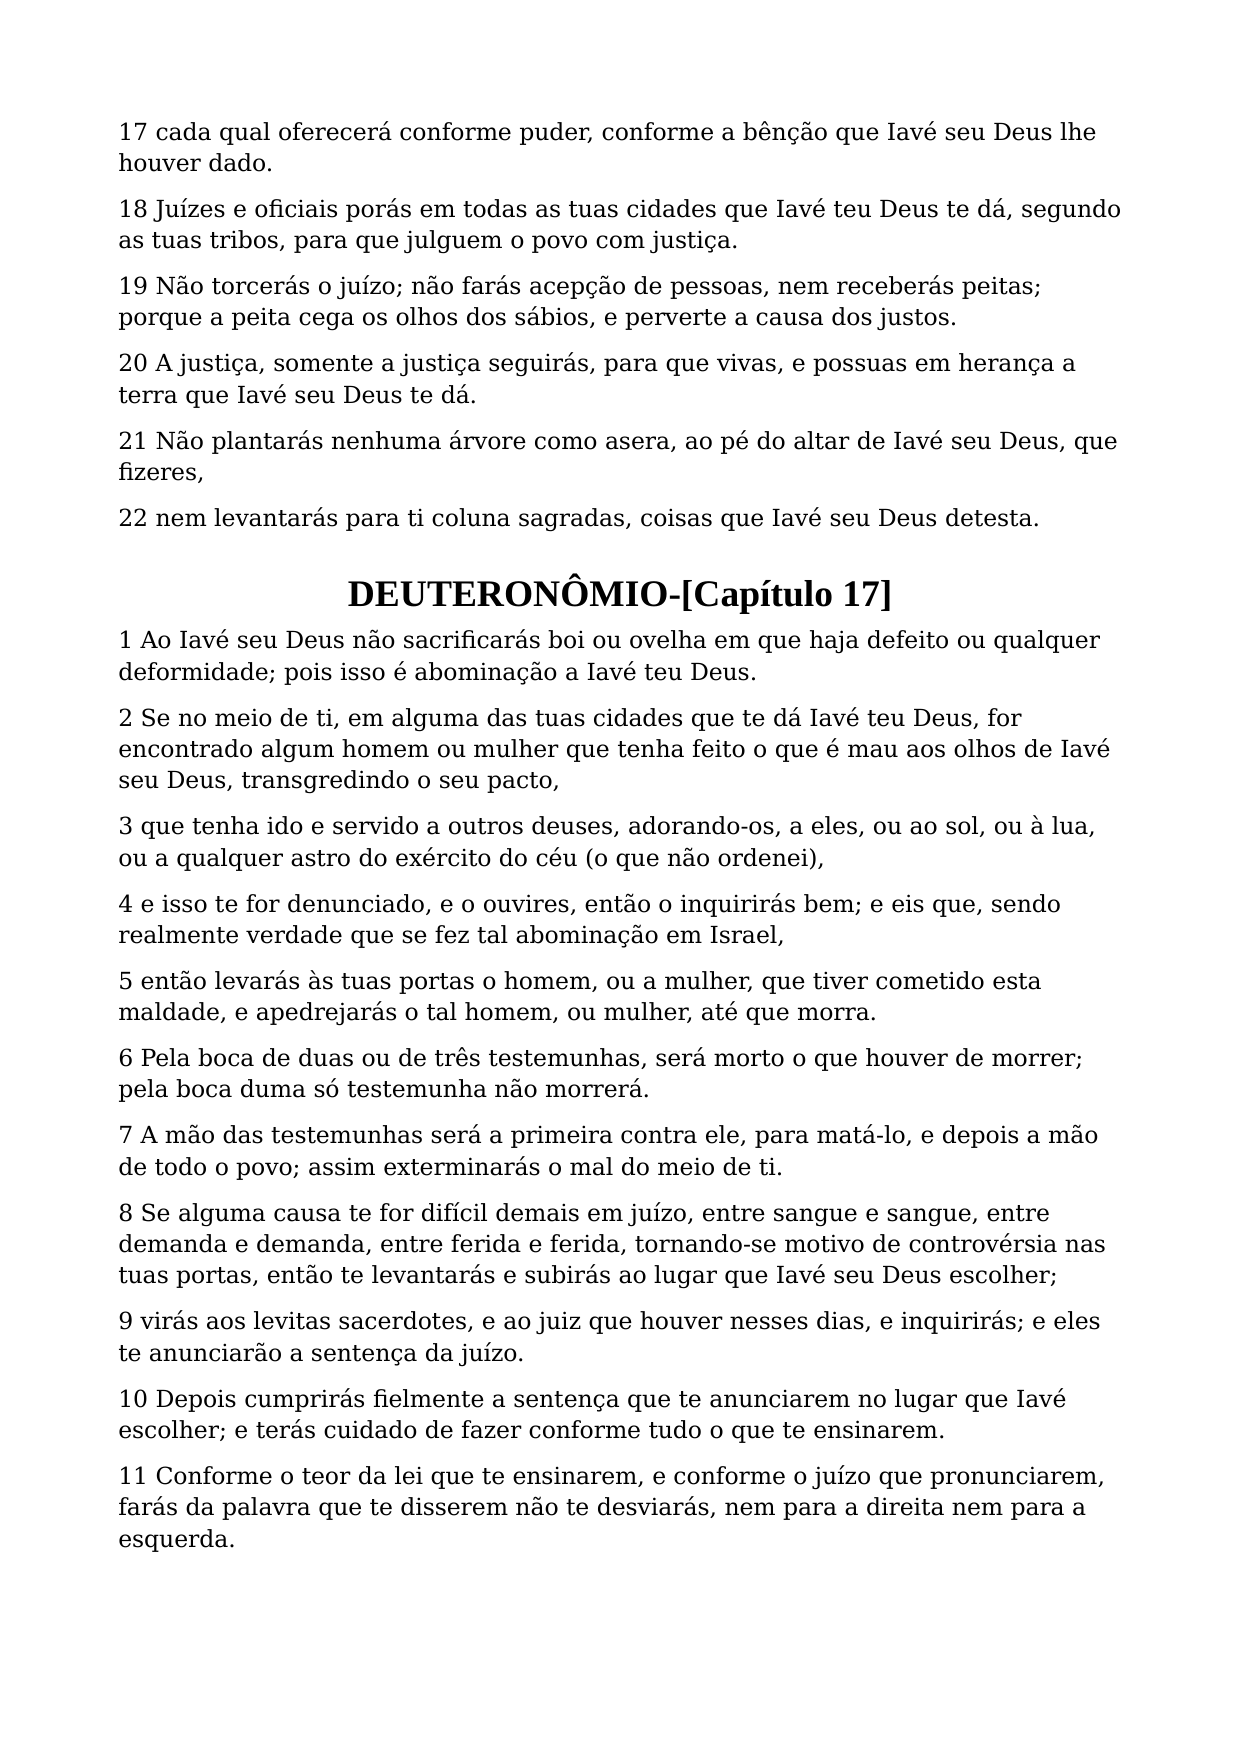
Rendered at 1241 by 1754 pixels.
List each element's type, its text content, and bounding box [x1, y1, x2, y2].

text 18 Juízes e oficiais porás em todas as tuas cidades que Iavé teu Deus te dá, segundo as tuas tribos, para que julguem o povo com justiça. [118, 195, 1122, 254]
text 21 Não plantarás nenhuma árvore como asera, ao pé do altar de Iavé seu Deus, que fizeres, [118, 427, 1122, 486]
text 17 cada qual oferecerá conforme puder, conforme a bênção que Iavé seu Deus lhe houver dado. [118, 118, 1122, 177]
subtitle DEUTERONÔMIO-[Capítulo 17] [118, 571, 1122, 614]
text 6 Pela boca de duas ou de três testemunhas, será morto o que houver de morrer; pela boca duma só testemunha não morrerá. [118, 1045, 1122, 1103]
text 2 Se no meio de ti, em alguma das tuas cidades que te dá Iavé teu Deus, for encontrado algum homem ou mulher que tenha feito o que é mau aos olhos de Iavé seu Deus, transgredindo o seu pacto, [118, 704, 1122, 794]
text 9 virás aos levitas sacerdotes, e ao juiz que houver nesses dias, e inquirirás; e eles te anunciarão a sentença da juízo. [118, 1308, 1122, 1367]
text 20 A justiça, somente a justiça seguirás, para que vivas, e possuas em herança a terra que Iavé seu Deus te dá. [118, 350, 1122, 409]
text 3 que tenha ido e servido a outros deuses, adorando-os, a eles, ou ao sol, ou à lua, ou a qualquer astro do exército do céu (o que não ordenei), [118, 813, 1122, 872]
text 7 A mão das testemunhas será a primeira contra ele, para matá-lo, e depois a mão de todo o povo; assim exterminarás o mal do meio de ti. [118, 1122, 1122, 1181]
text 22 nem levantarás para ti coluna sagradas, coisas que Iavé seu Deus detesta. [118, 504, 1122, 532]
text 10 Depois cumprirás fielmente a sentença que te anunciarem no lugar que Iavé escolher; e terás cuidado de fazer conforme tudo o que te ensinarem. [118, 1385, 1122, 1444]
text 11 Conforme o teor da lei que te ensinarem, e conforme o juízo que pronunciarem, farás da palavra que te disserem não te desviarás, nem para a direita nem para a esquerda. [118, 1463, 1122, 1553]
text 4 e isso te for denunciado, e o ouvires, então o inquirirás bem; e eis que, sendo realmente verdade que se fez tal abominação em Israel, [118, 890, 1122, 949]
text 5 então levarás às tuas portas o homem, ou a mulher, que tiver cometido esta maldade, e apedrejarás o tal homem, ou mulher, até que morra. [118, 967, 1122, 1026]
text 19 Não torcerás o juízo; não farás acepção de pessoas, nem receberás peitas; porque a peita cega os olhos dos sábios, e perverte a causa dos justos. [118, 273, 1122, 331]
text 1 Ao Iavé seu Deus não sacrificarás boi ou ovelha em que haja defeito ou qualquer deformidade; pois isso é abominação a Iavé teu Deus. [118, 627, 1122, 686]
text 8 Se alguma causa te for difícil demais em juízo, entre sangue e sangue, entre demanda e demanda, entre ferida e ferida, tornando-se motivo de controvérsia nas tuas portas, então te levantarás e subirás ao lugar que Iavé seu Deus escolher; [118, 1199, 1122, 1289]
